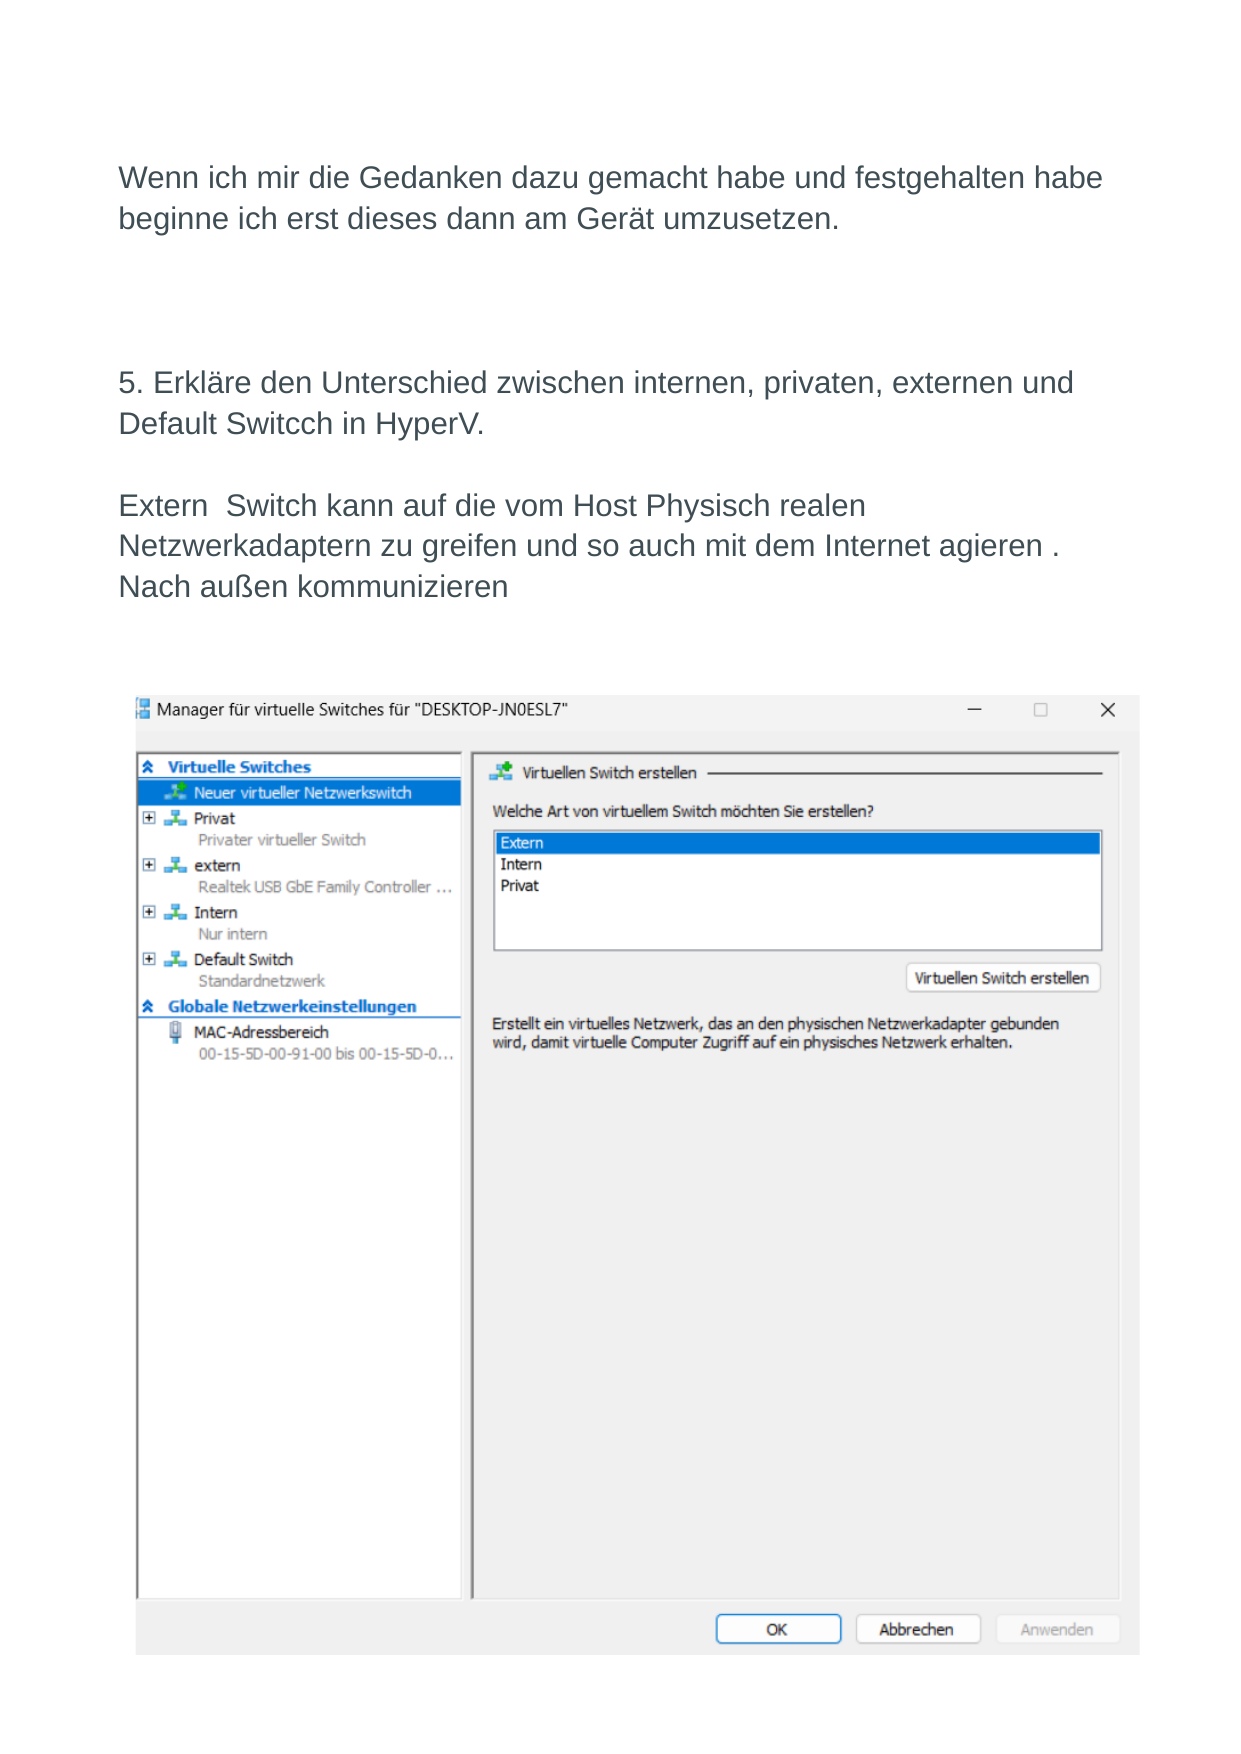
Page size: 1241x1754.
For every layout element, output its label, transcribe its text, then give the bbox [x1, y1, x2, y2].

text Extern Switch kann auf die vom Host Physisch realen Netzwerkadaptern zu greifen und so auch mit dem Internet agieren . Nach außen kommunizieren [118, 487, 1122, 604]
text 5. Erkläre den Unterschied zwischen internen, privaten, externen und Default Switcch in HyperV. [118, 364, 1122, 441]
text Wenn ich mir die Gedanken dazu gemacht habe und festgehalten habe beginne ich erst dieses dann am Gerät umzusetzen. [118, 159, 1122, 236]
picture [135, 695, 1140, 1655]
